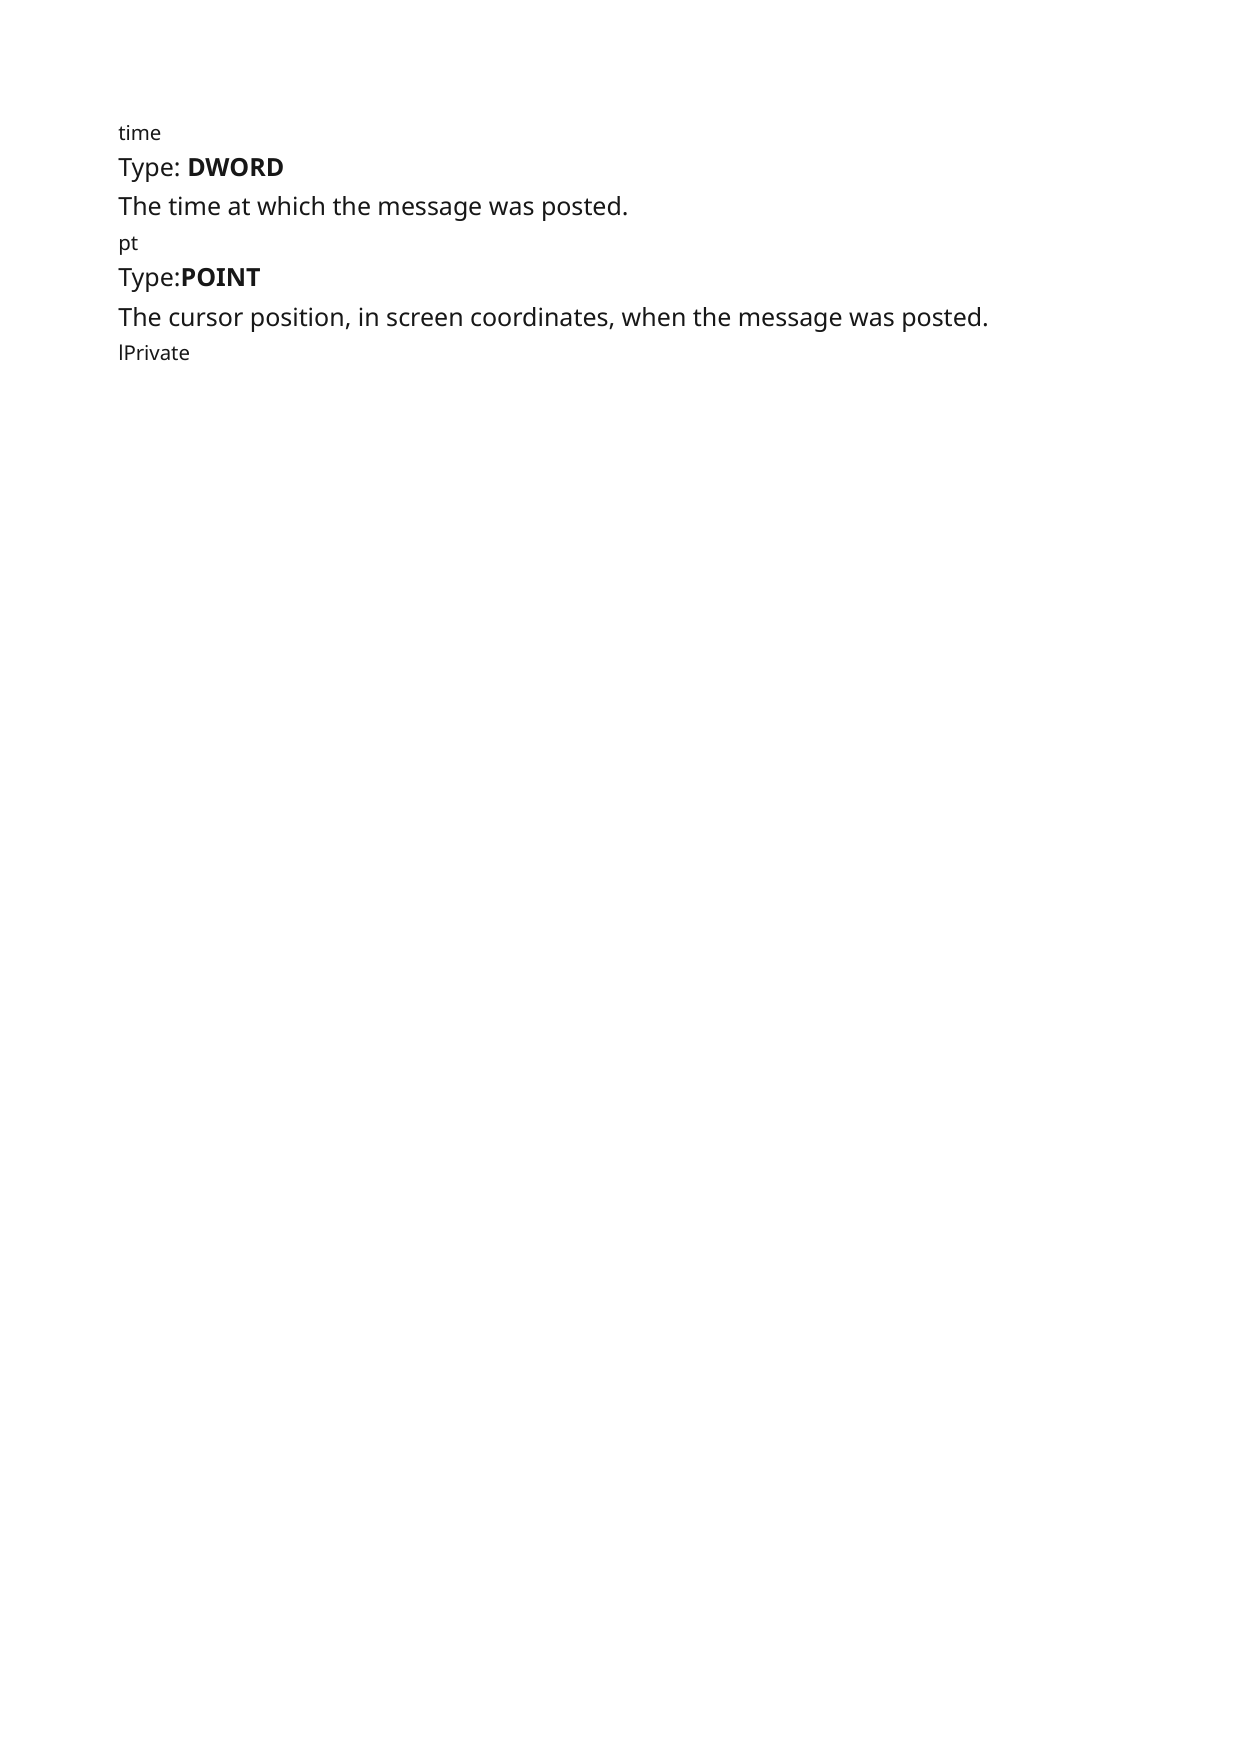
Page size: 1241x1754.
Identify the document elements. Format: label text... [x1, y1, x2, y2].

text time [118, 118, 1122, 146]
text Type: DWORD [118, 150, 1122, 184]
text The cursor position, in screen coordinates, when the message was posted. [118, 299, 1122, 333]
text Type:POINT [118, 260, 1122, 294]
text The time at which the message was posted. [118, 189, 1122, 223]
text pt [118, 228, 1122, 256]
text lPrivate [118, 338, 1122, 366]
